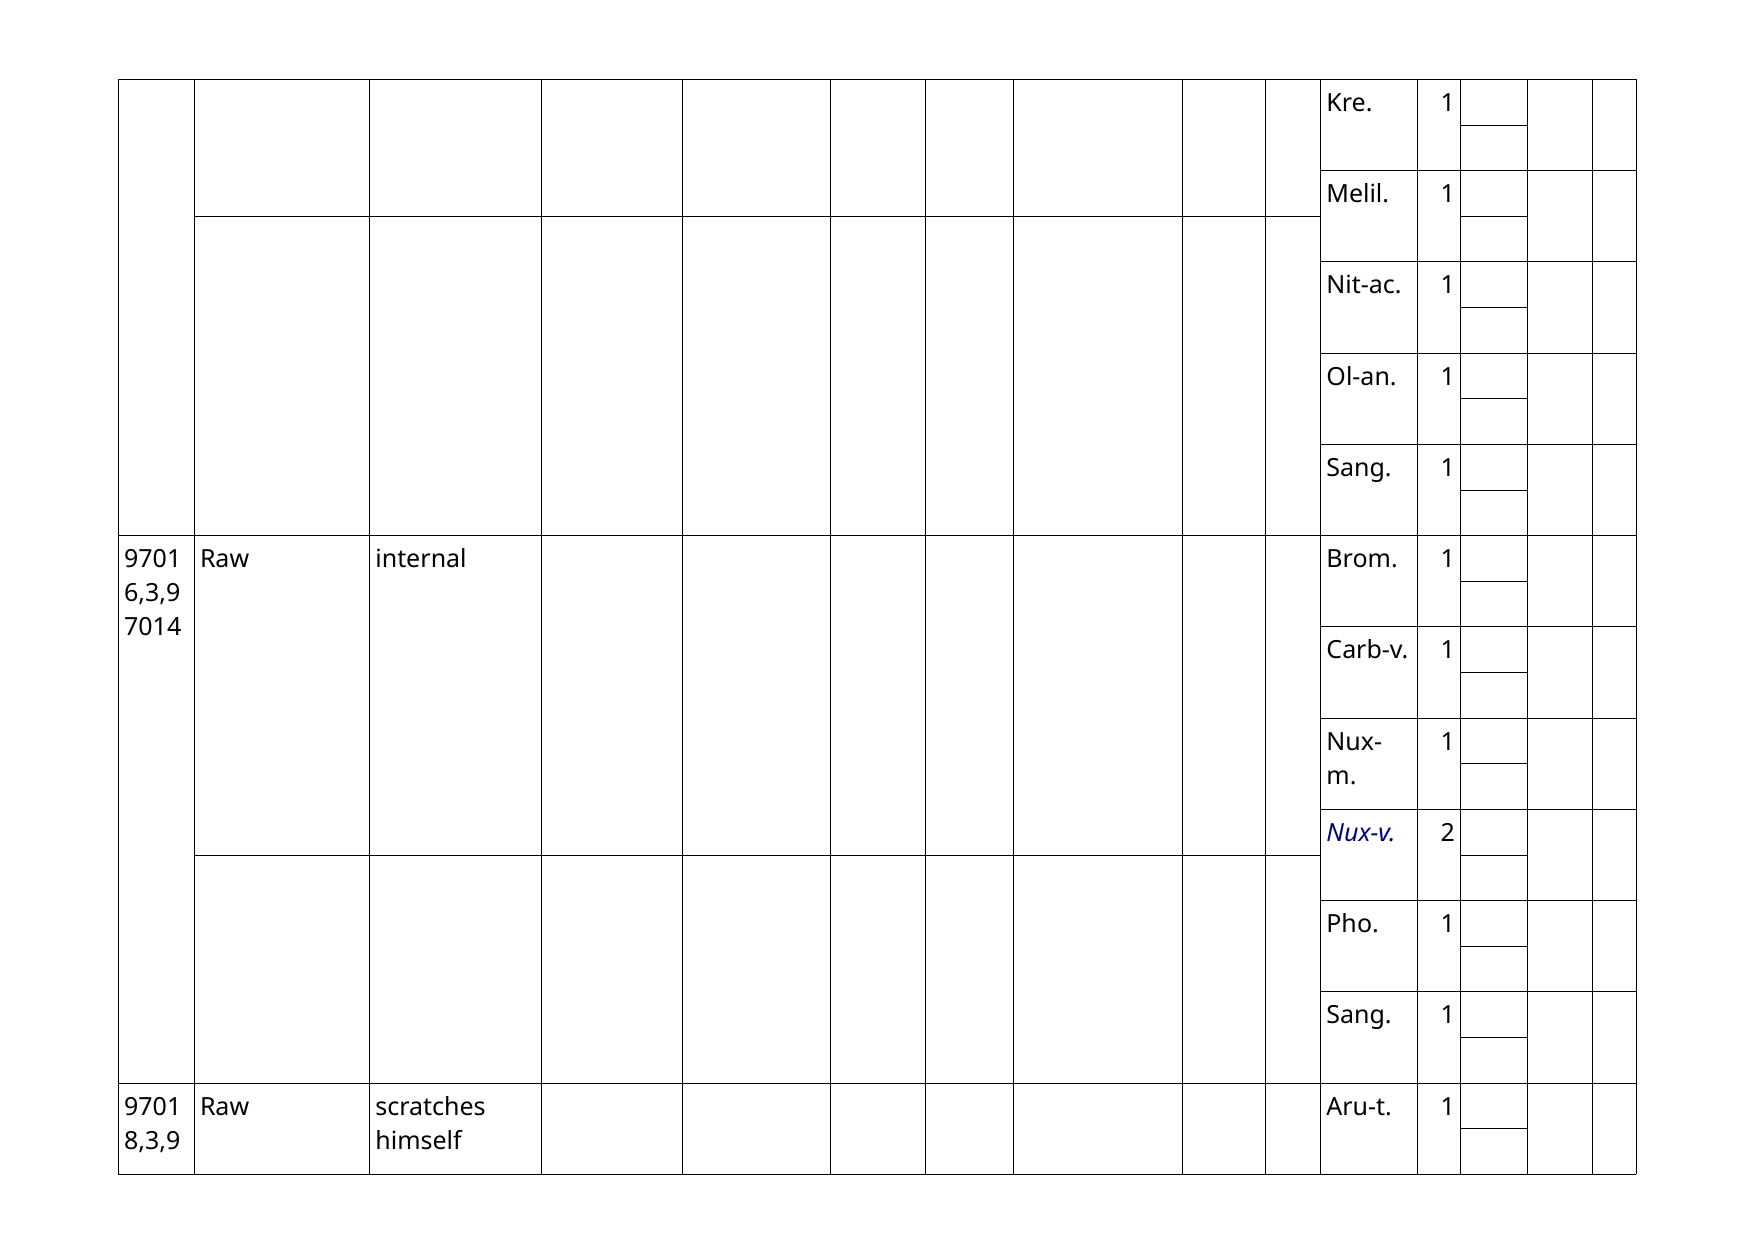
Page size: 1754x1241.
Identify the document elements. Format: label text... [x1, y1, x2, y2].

table_cell [926, 856, 1013, 1083]
table_cell [1461, 308, 1527, 353]
table_cell [831, 1084, 925, 1174]
table_cell [1528, 262, 1592, 353]
table_cell Carb-v. [1321, 627, 1417, 718]
table_cell [370, 217, 541, 535]
table_cell Nux-m. [1321, 719, 1417, 809]
table_cell [1528, 1084, 1592, 1174]
table_cell [1461, 171, 1527, 216]
table_cell [1014, 217, 1182, 535]
table_cell [1266, 80, 1320, 216]
table_cell [1461, 399, 1527, 444]
table_cell [831, 536, 925, 854]
table_cell [1461, 719, 1527, 763]
table_cell [1593, 445, 1636, 535]
table_cell 1 [1418, 536, 1460, 626]
table_cell Melil. [1321, 171, 1417, 261]
table_cell [1014, 856, 1182, 1083]
table_cell 1 [1418, 354, 1460, 444]
table_cell [1461, 764, 1527, 809]
table_cell [926, 217, 1013, 535]
table_cell [831, 80, 925, 216]
table_cell internal [370, 536, 541, 854]
table_cell 1 [1418, 262, 1460, 353]
table_cell 1 [1418, 627, 1460, 718]
table_cell [1461, 1084, 1527, 1128]
table_cell [1593, 536, 1636, 626]
table_cell [1461, 491, 1527, 535]
table_cell [1593, 80, 1636, 170]
table_cell scratches himself [370, 1084, 541, 1174]
table_cell [1461, 673, 1527, 718]
table_cell Raw [195, 536, 369, 854]
table_cell [1461, 627, 1527, 672]
table_cell [1183, 536, 1265, 854]
table_cell 1 [1418, 901, 1460, 991]
table_cell [683, 536, 830, 854]
table_cell [1461, 217, 1527, 261]
table_cell [542, 1084, 682, 1174]
table_cell [831, 217, 925, 535]
table_cell [1461, 80, 1527, 124]
table_cell [1461, 947, 1527, 991]
table_cell [1593, 719, 1636, 809]
table_cell [1461, 1038, 1527, 1083]
table_cell [542, 856, 682, 1083]
table_cell [119, 80, 194, 535]
table_cell [1266, 536, 1320, 854]
table_cell [1266, 856, 1320, 1083]
table_cell 1 [1418, 445, 1460, 535]
table_cell [683, 217, 830, 535]
table_cell Raw [195, 1084, 369, 1174]
table_cell 2 [1418, 810, 1460, 900]
table_cell [195, 80, 369, 216]
table_cell 1 [1418, 171, 1460, 261]
table_cell 1 [1418, 1084, 1460, 1174]
table_cell [370, 856, 541, 1083]
table_cell [1528, 901, 1592, 991]
table_cell [1461, 856, 1527, 900]
table_cell [1014, 1084, 1182, 1174]
table_cell [542, 217, 682, 535]
table_cell [1266, 217, 1320, 535]
table_cell [1461, 126, 1527, 170]
table_cell [1593, 1084, 1636, 1174]
table_cell [1183, 856, 1265, 1083]
table_cell [1461, 810, 1527, 854]
table_cell [1593, 262, 1636, 353]
table_cell [926, 80, 1013, 216]
table_cell [195, 856, 369, 1083]
table_cell [1461, 445, 1527, 489]
table_cell [1528, 354, 1592, 444]
table_cell Kre. [1321, 80, 1417, 170]
table_cell 97016,3,97014 [119, 536, 194, 1083]
table_cell [1528, 171, 1592, 261]
table_cell Sang. [1321, 992, 1417, 1083]
table_cell Ol-an. [1321, 354, 1417, 444]
table_cell [1528, 627, 1592, 718]
table_cell [1266, 1084, 1320, 1174]
table_cell [1528, 992, 1592, 1083]
table_cell [1461, 582, 1527, 626]
table_cell 97018,3,9 [119, 1084, 194, 1174]
table_cell [1528, 536, 1592, 626]
table_cell Sang. [1321, 445, 1417, 535]
table_cell [1461, 1129, 1527, 1174]
table_cell [1014, 536, 1182, 854]
table_cell [542, 80, 682, 216]
table_cell [542, 536, 682, 854]
table_cell [683, 80, 830, 216]
table_cell 1 [1418, 719, 1460, 809]
table_cell 1 [1418, 80, 1460, 170]
table_cell [683, 1084, 830, 1174]
table_cell [831, 856, 925, 1083]
table_cell [1014, 80, 1182, 216]
table_cell [195, 217, 369, 535]
table_cell [1593, 627, 1636, 718]
table_cell [1528, 810, 1592, 900]
table_cell [370, 80, 541, 216]
table_cell [1593, 992, 1636, 1083]
table_cell [1593, 171, 1636, 261]
table_cell [1593, 810, 1636, 900]
table_cell Nit-ac. [1321, 262, 1417, 353]
table_cell Aru-t. [1321, 1084, 1417, 1174]
table_cell [1528, 80, 1592, 170]
table_cell Brom. [1321, 536, 1417, 626]
table_cell [1461, 262, 1527, 307]
table_cell [1528, 719, 1592, 809]
table_cell [1461, 992, 1527, 1037]
table_cell [683, 856, 830, 1083]
table_cell [1461, 536, 1527, 581]
table_cell [1593, 354, 1636, 444]
table_cell [1528, 445, 1592, 535]
table_cell [1461, 354, 1527, 398]
table_cell Pho. [1321, 901, 1417, 991]
table_cell Nux-v. [1321, 810, 1417, 900]
table_cell [1593, 901, 1636, 991]
table_cell [1183, 1084, 1265, 1174]
table_cell [1183, 80, 1265, 216]
table_cell [926, 536, 1013, 854]
table_cell [1461, 901, 1527, 946]
table_cell 1 [1418, 992, 1460, 1083]
table_cell [926, 1084, 1013, 1174]
table_cell [1183, 217, 1265, 535]
